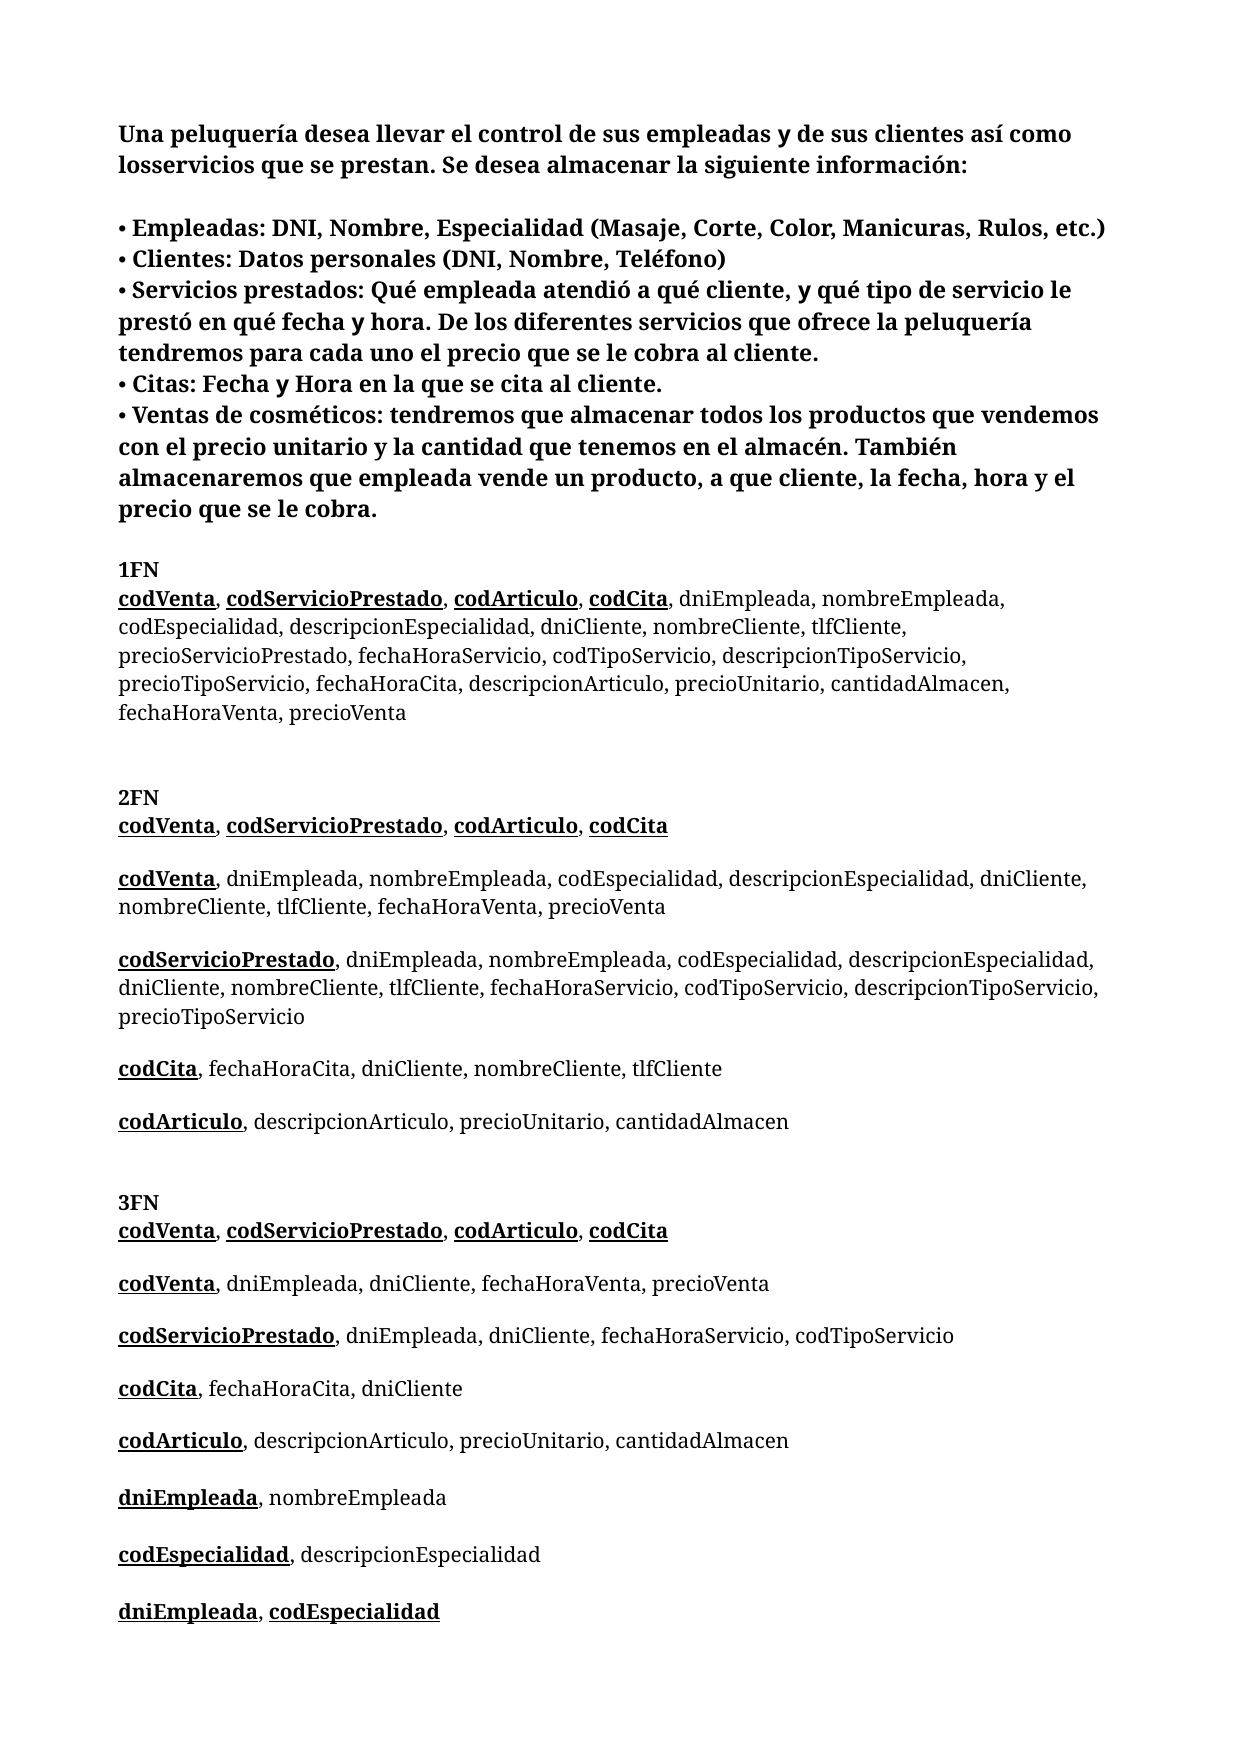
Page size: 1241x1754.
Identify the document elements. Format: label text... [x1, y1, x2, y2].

text 1FN [118, 556, 1122, 584]
text codVenta, codServicioPrestado, codArticulo, codCita, dniEmpleada, nombreEmpleada, codEspecialidad, descripcionEspecialidad, dniCliente, nombreCliente, tlfCliente, precioServicioPrestado, fechaHoraServicio, codTipoServicio, descripcionTipoServicio, precioTipoServicio, fechaHoraCita, descripcionArticulo, precioUnitario, cantidadAlmacen, fechaHoraVenta, precioVenta [118, 584, 1122, 726]
text codServicioPrestado, dniEmpleada, nombreEmpleada, codEspecialidad, descripcionEspecialidad, dniCliente, nombreCliente, tlfCliente, fechaHoraServicio, codTipoServicio, descripcionTipoServicio, precioTipoServicio [118, 945, 1122, 1030]
text • Ventas de cosméticos: tendremos que almacenar todos los productos que vendemos con el precio unitario y la cantidad que tenemos en el almacén. También almacenaremos que empleada vende un producto, a que cliente, la fecha, hora y el precio que se le cobra. [118, 399, 1122, 524]
text • Empleadas: DNI, Nombre, Especialidad (Masaje, Corte, Color, Manicuras, Rulos, etc.) [118, 212, 1122, 243]
text 3FN [118, 1188, 1122, 1216]
text codEspecialidad, descripcionEspecialidad [118, 1540, 1122, 1568]
text codServicioPrestado, dniEmpleada, dniCliente, fechaHoraServicio, codTipoServicio [118, 1321, 1122, 1350]
text codVenta, codServicioPrestado, codArticulo, codCita [118, 812, 1122, 840]
text • Clientes: Datos personales (DNI, Nombre, Teléfono) [118, 243, 1122, 274]
text codArticulo, descripcionArticulo, precioUnitario, cantidadAlmacen [118, 1107, 1122, 1135]
text codCita, fechaHoraCita, dniCliente [118, 1374, 1122, 1402]
text codArticulo, descripcionArticulo, precioUnitario, cantidadAlmacen [118, 1426, 1122, 1455]
text dniEmpleada, nombreEmpleada [118, 1483, 1122, 1512]
text codVenta, dniEmpleada, nombreEmpleada, codEspecialidad, descripcionEspecialidad, dniCliente, nombreCliente, tlfCliente, fechaHoraVenta, precioVenta [118, 864, 1122, 921]
text • Citas: Fecha y Hora en la que se cita al cliente. [118, 368, 1122, 399]
text codVenta, dniEmpleada, dniCliente, fechaHoraVenta, precioVenta [118, 1269, 1122, 1297]
text Una peluquería desea llevar el control de sus empleadas y de sus clientes así como losservicios que se prestan. Se desea almacenar la siguiente información: [118, 118, 1122, 181]
text 2FN [118, 783, 1122, 812]
text • Servicios prestados: Qué empleada atendió a qué cliente, y qué tipo de servicio le prestó en qué fecha y hora. De los diferentes servicios que ofrece la peluquería tendremos para cada uno el precio que se le cobra al cliente. [118, 274, 1122, 368]
text dniEmpleada, codEspecialidad [118, 1597, 1122, 1625]
text codVenta, codServicioPrestado, codArticulo, codCita [118, 1216, 1122, 1245]
text codCita, fechaHoraCita, dniCliente, nombreCliente, tlfCliente [118, 1054, 1122, 1083]
